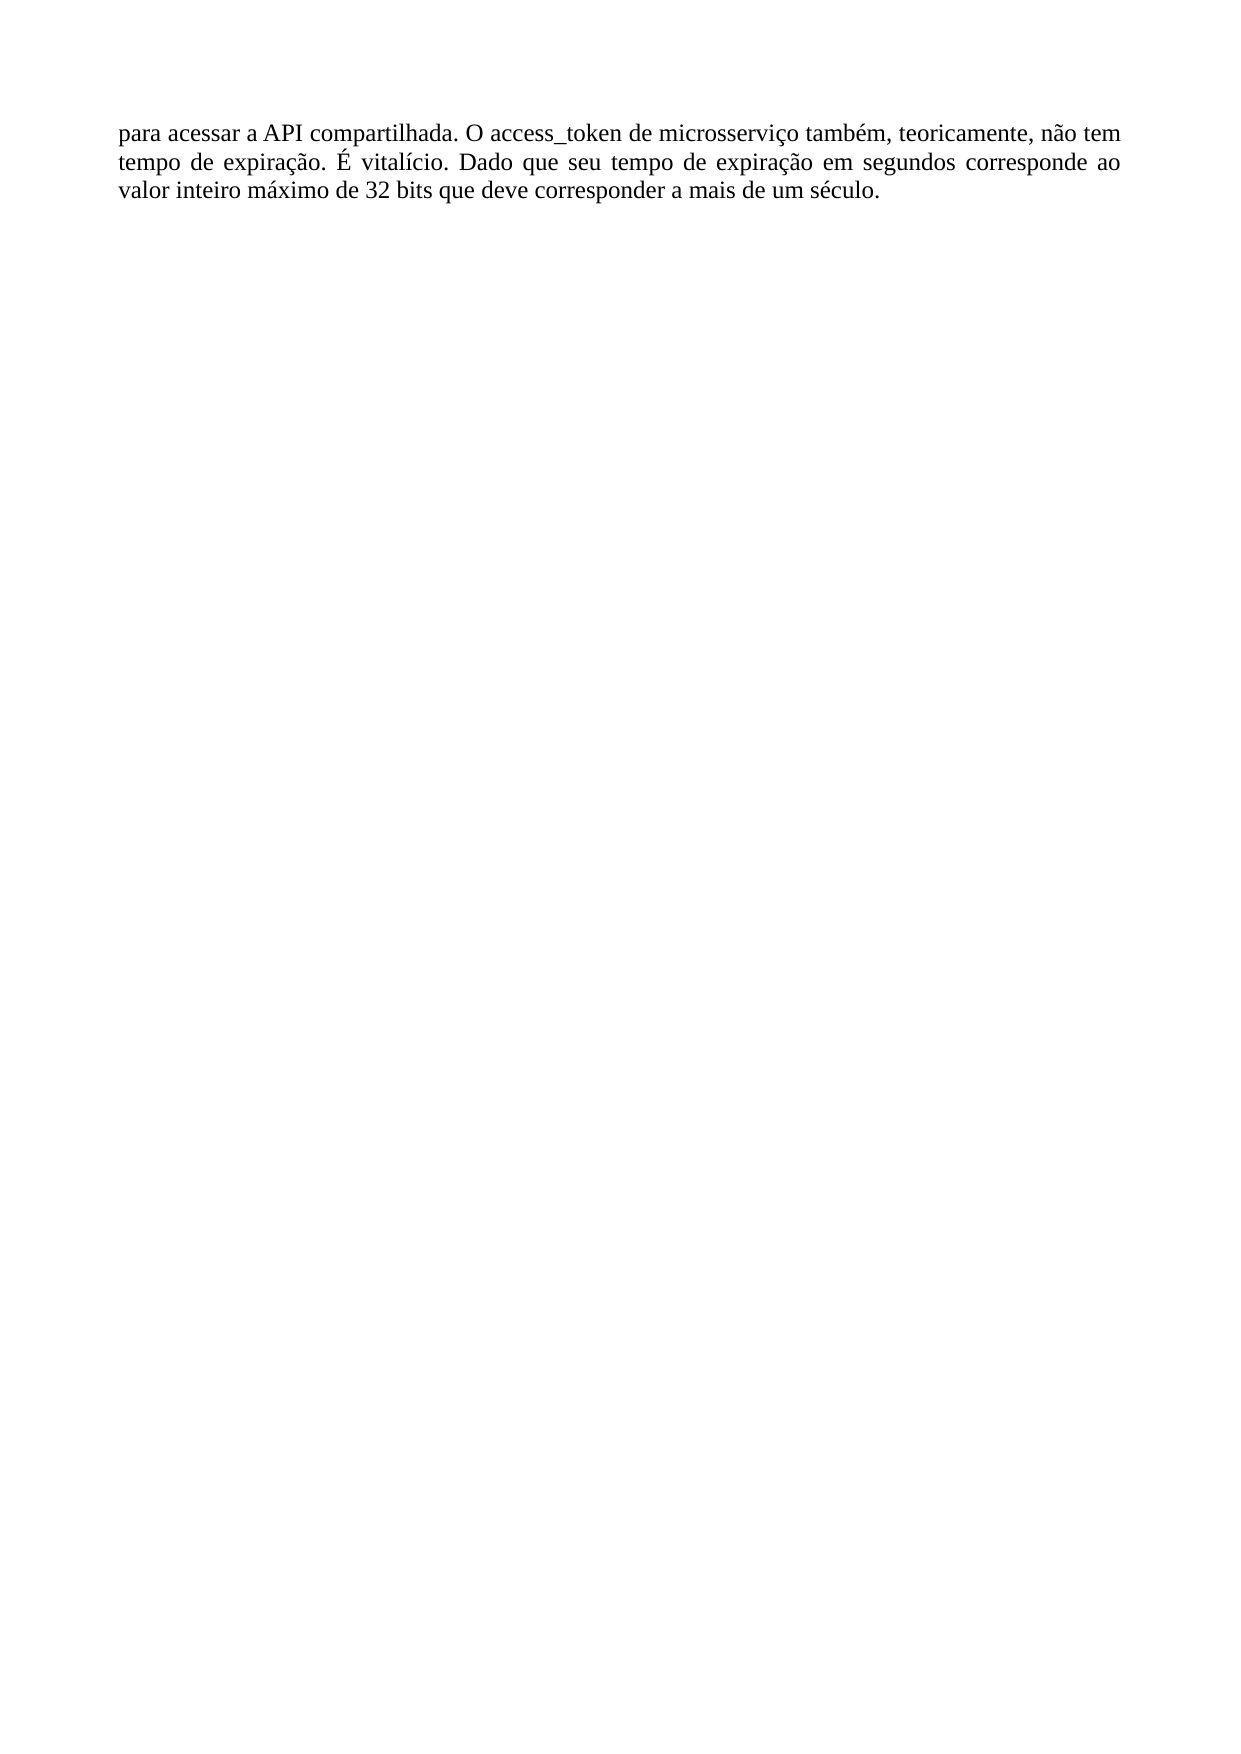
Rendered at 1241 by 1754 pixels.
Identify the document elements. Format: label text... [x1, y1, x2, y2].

text para acessar a API compartilhada. O access_token de microsserviço também, teoricamente, não tem tempo de expiração. É vitalício. Dado que seu tempo de expiração em segundos corresponde ao valor inteiro máximo de 32 bits que deve corresponder a mais de um século. [118, 118, 1122, 204]
